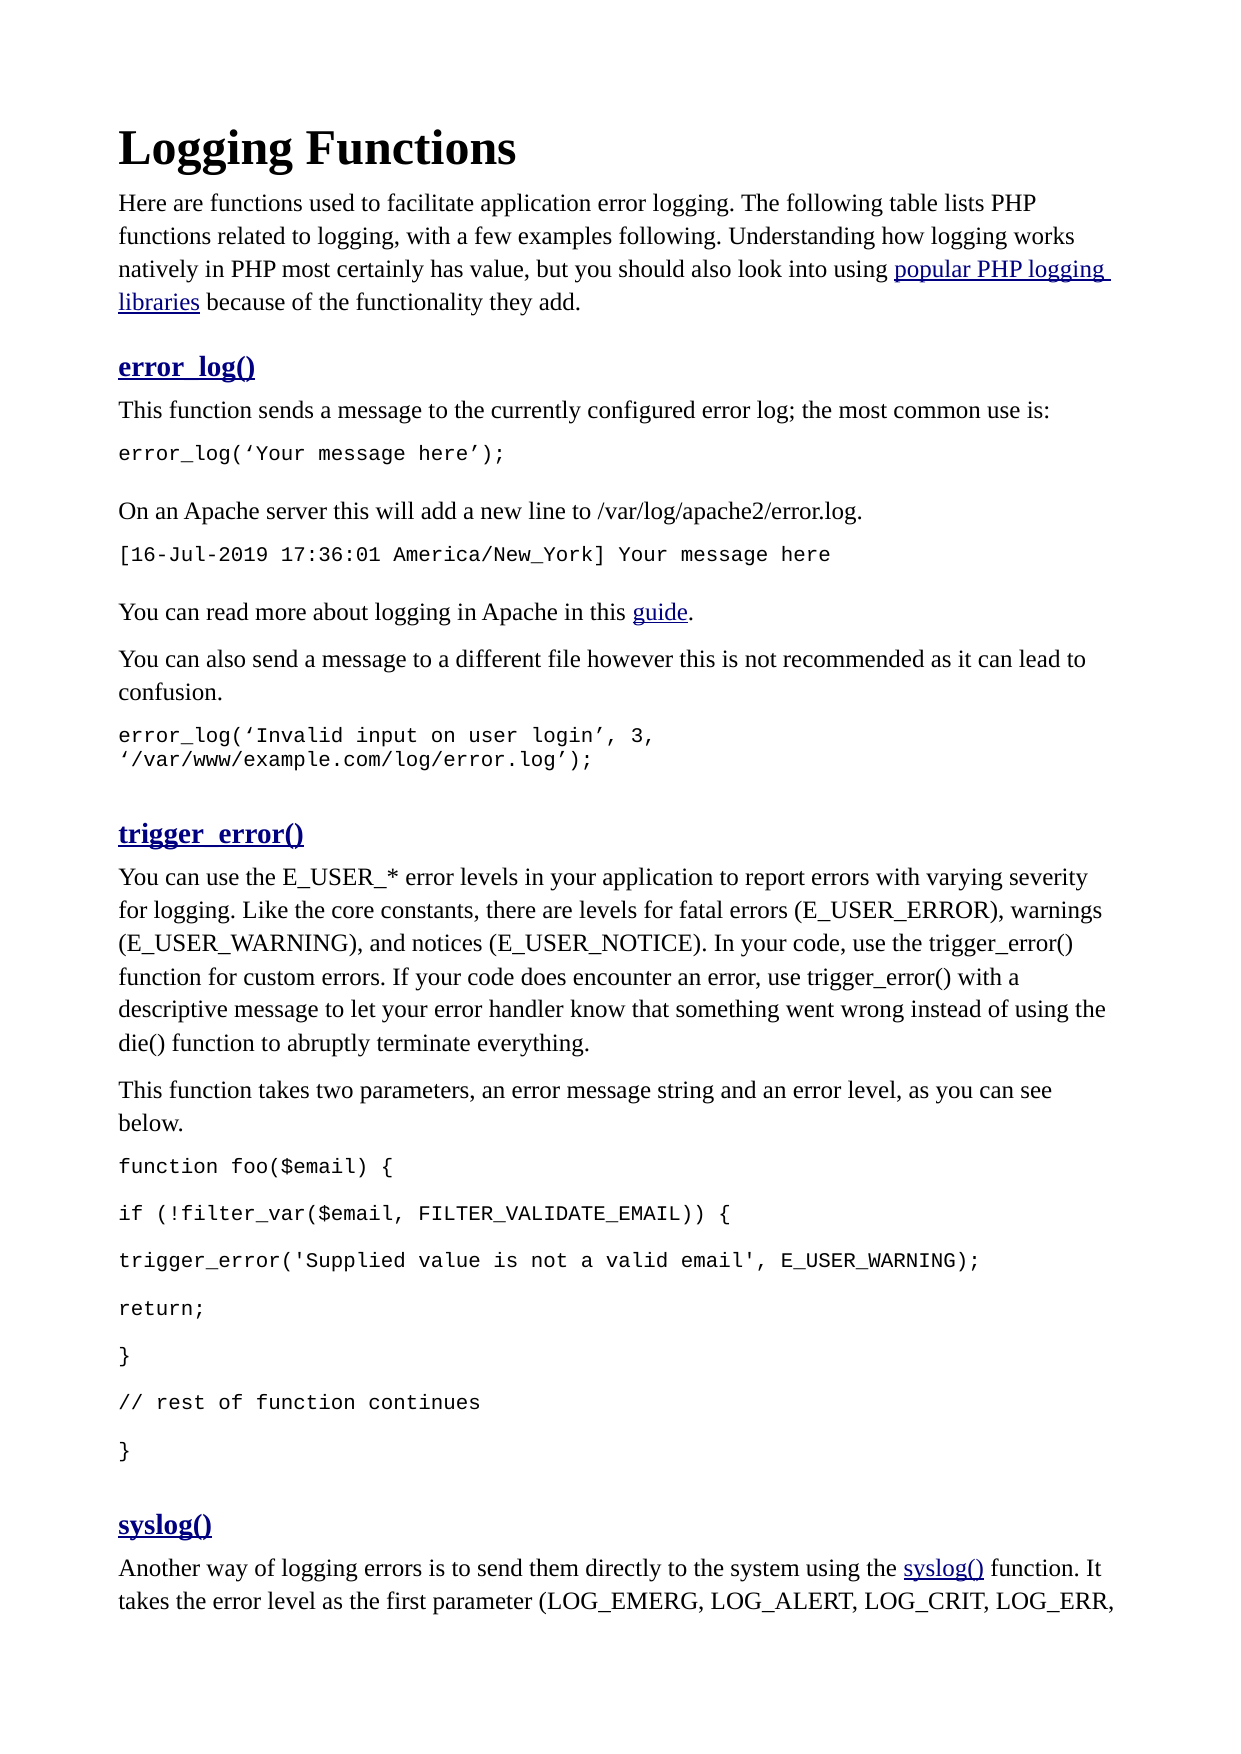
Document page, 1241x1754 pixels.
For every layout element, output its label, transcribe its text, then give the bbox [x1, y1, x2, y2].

text You can use the E_USER_* error levels in your application to report errors with varying severity for logging. Like the core constants, there are levels for fatal errors (E_USER_ERROR), warnings (E_USER_WARNING), and notices (E_USER_NOTICE). In your code, use the trigger_error() function for custom errors. If your code does encounter an error, use trigger_error() with a descriptive message to let your error handler know that something went wrong instead of using the die() function to abruptly terminate everything. [118, 862, 1122, 1056]
text trigger_error('Supplied value is not a valid email', E_USER_WARNING); [118, 1250, 1122, 1274]
text function foo($email) { [118, 1156, 1122, 1179]
text } [118, 1439, 1122, 1463]
text This function takes two parameters, an error message string and an error level, as you can see below. [118, 1075, 1122, 1137]
text if (!filter_var($email, FILTER_VALIDATE_EMAIL)) { [118, 1203, 1122, 1227]
text error_log(‘Invalid input on user login’, 3, ‘/var/www/example.com/log/error.log’); [118, 725, 1122, 772]
text error_log(‘Your message here’); [118, 443, 1122, 467]
subtitle trigger_error() [118, 816, 1122, 850]
text return; [118, 1298, 1122, 1321]
text [16-Jul-2019 17:36:01 America/New_York] Your message here [118, 544, 1122, 567]
text On an Apache server this will add a new line to /var/log/apache2/error.log. [118, 496, 1122, 525]
text You can also send a message to a different file however this is not recommended as it can lead to confusion. [118, 644, 1122, 706]
subtitle Logging Functions [118, 118, 1122, 176]
text Another way of logging errors is to send them directly to the system using the syslog() function. It takes the error level as the first parameter (LOG_EMERG, LOG_ALERT, LOG_CRIT, LOG_ERR, [118, 1553, 1122, 1615]
text You can read more about logging in Apache in this guide. [118, 597, 1122, 626]
text // rest of function continues [118, 1392, 1122, 1416]
text This function sends a message to the currently configured error log; the most common use is: [118, 395, 1122, 424]
text Here are functions used to facilitate application error logging. The following table lists PHP functions related to logging, with a few examples following. Understanding how logging works natively in PHP most certainly has value, but you should also look into using popular PHP logging libraries because of the functionality they add. [118, 188, 1122, 316]
subtitle syslog() [118, 1507, 1122, 1541]
text } [118, 1345, 1122, 1369]
subtitle error_log() [118, 349, 1122, 383]
